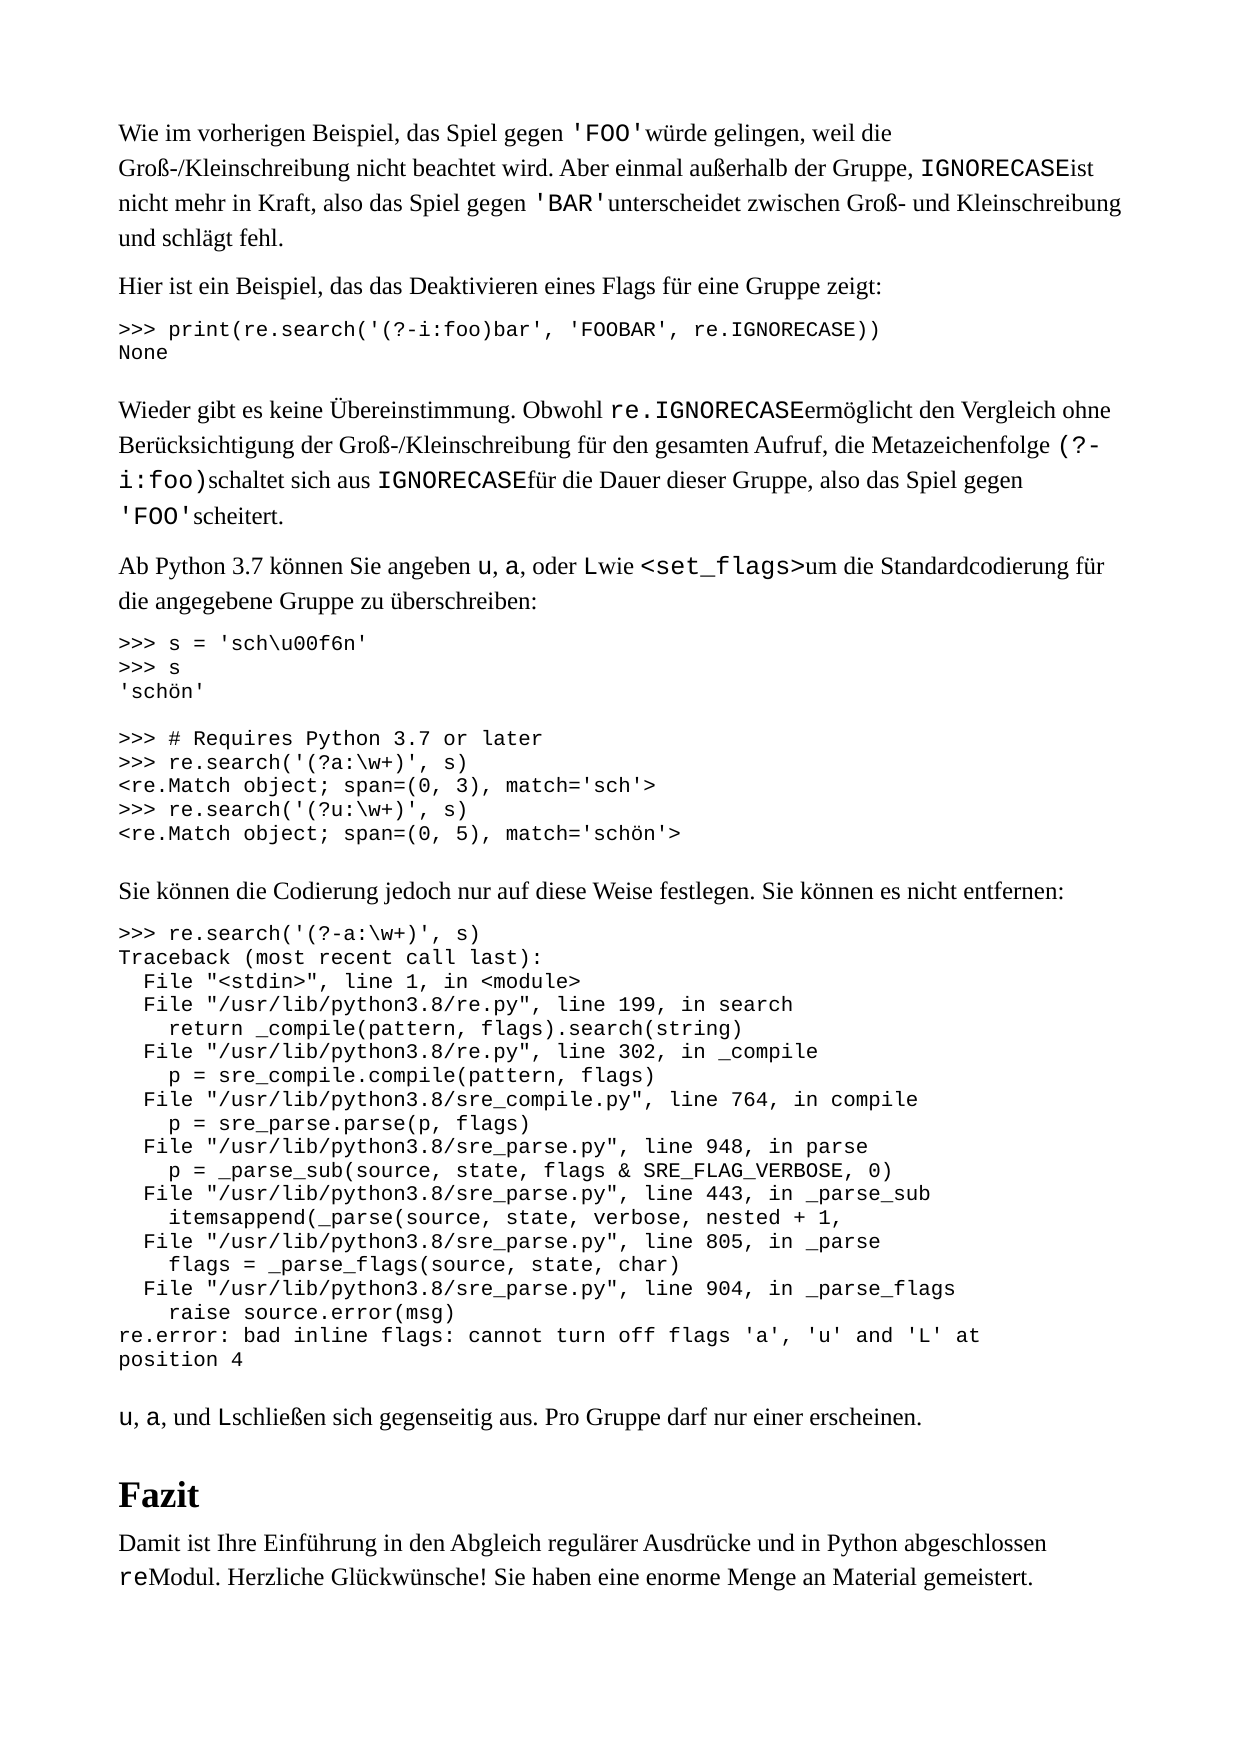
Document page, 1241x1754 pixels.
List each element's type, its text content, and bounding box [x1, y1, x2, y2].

text 'schön' [118, 681, 1122, 704]
text p = sre_compile.compile(pattern, flags) [118, 1065, 1122, 1089]
text Traceback (most recent call last): [118, 947, 1122, 971]
text >>> re.search('(?u:\w+)', s) [118, 799, 1122, 823]
text p = sre_parse.parse(p, flags) [118, 1112, 1122, 1136]
text File "/usr/lib/python3.8/sre_parse.py", line 904, in _parse_flags [118, 1278, 1122, 1302]
text u, a, und Lschließen sich gegenseitig aus. Pro Gruppe darf nur einer erscheinen. [118, 1402, 1122, 1433]
text None [118, 342, 1122, 366]
text File "/usr/lib/python3.8/re.py", line 199, in search [118, 994, 1122, 1018]
text File "/usr/lib/python3.8/sre_parse.py", line 443, in _parse_sub [118, 1183, 1122, 1207]
text <re.Match object; span=(0, 5), match='schön'> [118, 823, 1122, 846]
text >>> re.search('(?-a:\w+)', s) [118, 923, 1122, 947]
text flags = _parse_flags(source, state, char) [118, 1254, 1122, 1278]
text >>> s = 'sch\u00f6n' [118, 633, 1122, 657]
text Ab Python 3.7 können Sie angeben u, a, oder Lwie <set_flags>um die Standardcodierung für die angegebene Gruppe zu überschreiben: [118, 551, 1122, 614]
text Damit ist Ihre Einführung in den Abgleich regulärer Ausdrücke und in Python abgeschlossen reModul. Herzliche Glückwünsche! Sie haben eine enorme Menge an Material gemeistert. [118, 1528, 1122, 1592]
text >>> print(re.search('(?-i:foo)bar', 'FOOBAR', re.IGNORECASE)) [118, 319, 1122, 342]
text position 4 [118, 1349, 1122, 1373]
text <re.Match object; span=(0, 3), match='sch'> [118, 775, 1122, 799]
text >>> re.search('(?a:\w+)', s) [118, 752, 1122, 775]
text File "/usr/lib/python3.8/sre_compile.py", line 764, in compile [118, 1089, 1122, 1112]
text p = _parse_sub(source, state, flags & SRE_FLAG_VERBOSE, 0) [118, 1160, 1122, 1183]
text >>> s [118, 657, 1122, 681]
text File "/usr/lib/python3.8/sre_parse.py", line 805, in _parse [118, 1231, 1122, 1254]
text itemsappend(_parse(source, state, verbose, nested + 1, [118, 1207, 1122, 1231]
text Hier ist ein Beispiel, das das Deaktivieren eines Flags für eine Gruppe zeigt: [118, 271, 1122, 300]
text return _compile(pattern, flags).search(string) [118, 1018, 1122, 1042]
text File "/usr/lib/python3.8/re.py", line 302, in _compile [118, 1042, 1122, 1065]
text >>> # Requires Python 3.7 or later [118, 728, 1122, 752]
text Wie im vorherigen Beispiel, das Spiel gegen 'FOO'würde gelingen, weil die Groß-/Kleinschreibung nicht beachtet wird. Aber einmal außerhalb der Gruppe, IGNORECASEist nicht mehr in Kraft, also das Spiel gegen 'BAR'unterscheidet zwischen Groß- und Kleinschreibung und schlägt fehl. [118, 118, 1122, 252]
text raise source.error(msg) [118, 1302, 1122, 1325]
text re.error: bad inline flags: cannot turn off flags 'a', 'u' and 'L' at [118, 1325, 1122, 1349]
text Wieder gibt es keine Übereinstimmung. Obwohl re.IGNORECASEermöglicht den Vergleich ohne Berücksichtigung der Groß-/Kleinschreibung für den gesamten Aufruf, die Metazeichenfolge (?-i:foo)schaltet sich aus IGNORECASEfür die Dauer dieser Gruppe, also das Spiel gegen 'FOO'scheitert. [118, 395, 1122, 532]
text File "<stdin>", line 1, in <module> [118, 971, 1122, 994]
text File "/usr/lib/python3.8/sre_parse.py", line 948, in parse [118, 1136, 1122, 1160]
subtitle Fazit [118, 1473, 1122, 1516]
text Sie können die Codierung jedoch nur auf diese Weise festlegen. Sie können es nicht entfernen: [118, 876, 1122, 904]
